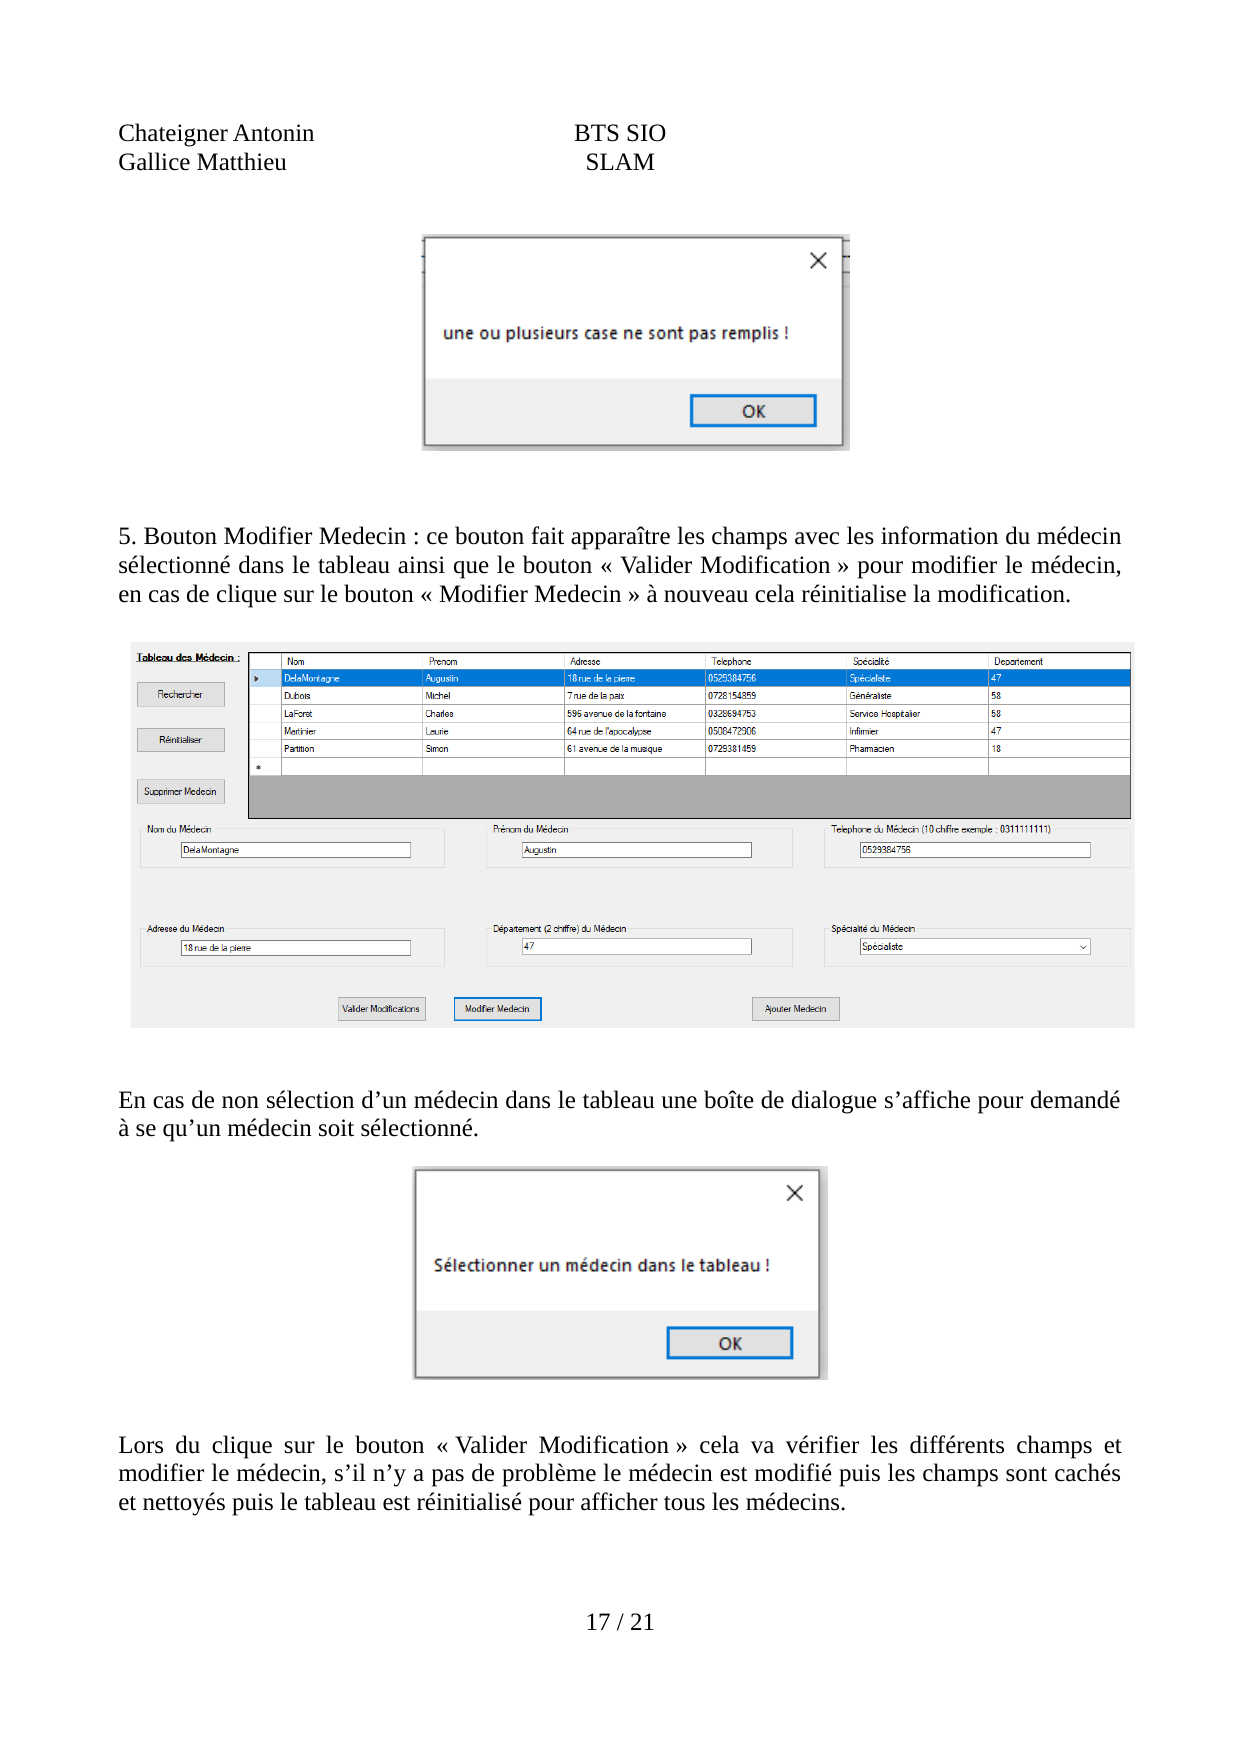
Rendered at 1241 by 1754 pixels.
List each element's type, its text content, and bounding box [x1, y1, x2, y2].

text 5. Bouton Modifier Medecin : ce bouton fait apparaître les champs avec les information du médecin sélectionné dans le tableau ainsi que le bouton « Valider Modification » pour modifier le médecin, en cas de clique sur le bouton « Modifier Medecin » à nouveau cela réinitialise la modification. [118, 521, 1122, 608]
text En cas de non sélection d’un médecin dans le tableau une boîte de dialogue s’affiche pour demandé à se qu’un médecin soit sélectionné. [118, 1085, 1122, 1142]
picture [130, 642, 1135, 1028]
picture [421, 234, 850, 451]
picture [412, 1166, 828, 1380]
text Lors du clique sur le bouton « Valider Modification » cela va vérifier les différents champs et modifier le médecin, s’il n’y a pas de problème le médecin est modifié puis les champs sont cachés et nettoyés puis le tableau est réinitialisé pour afficher tous les médecins. [118, 1430, 1122, 1516]
